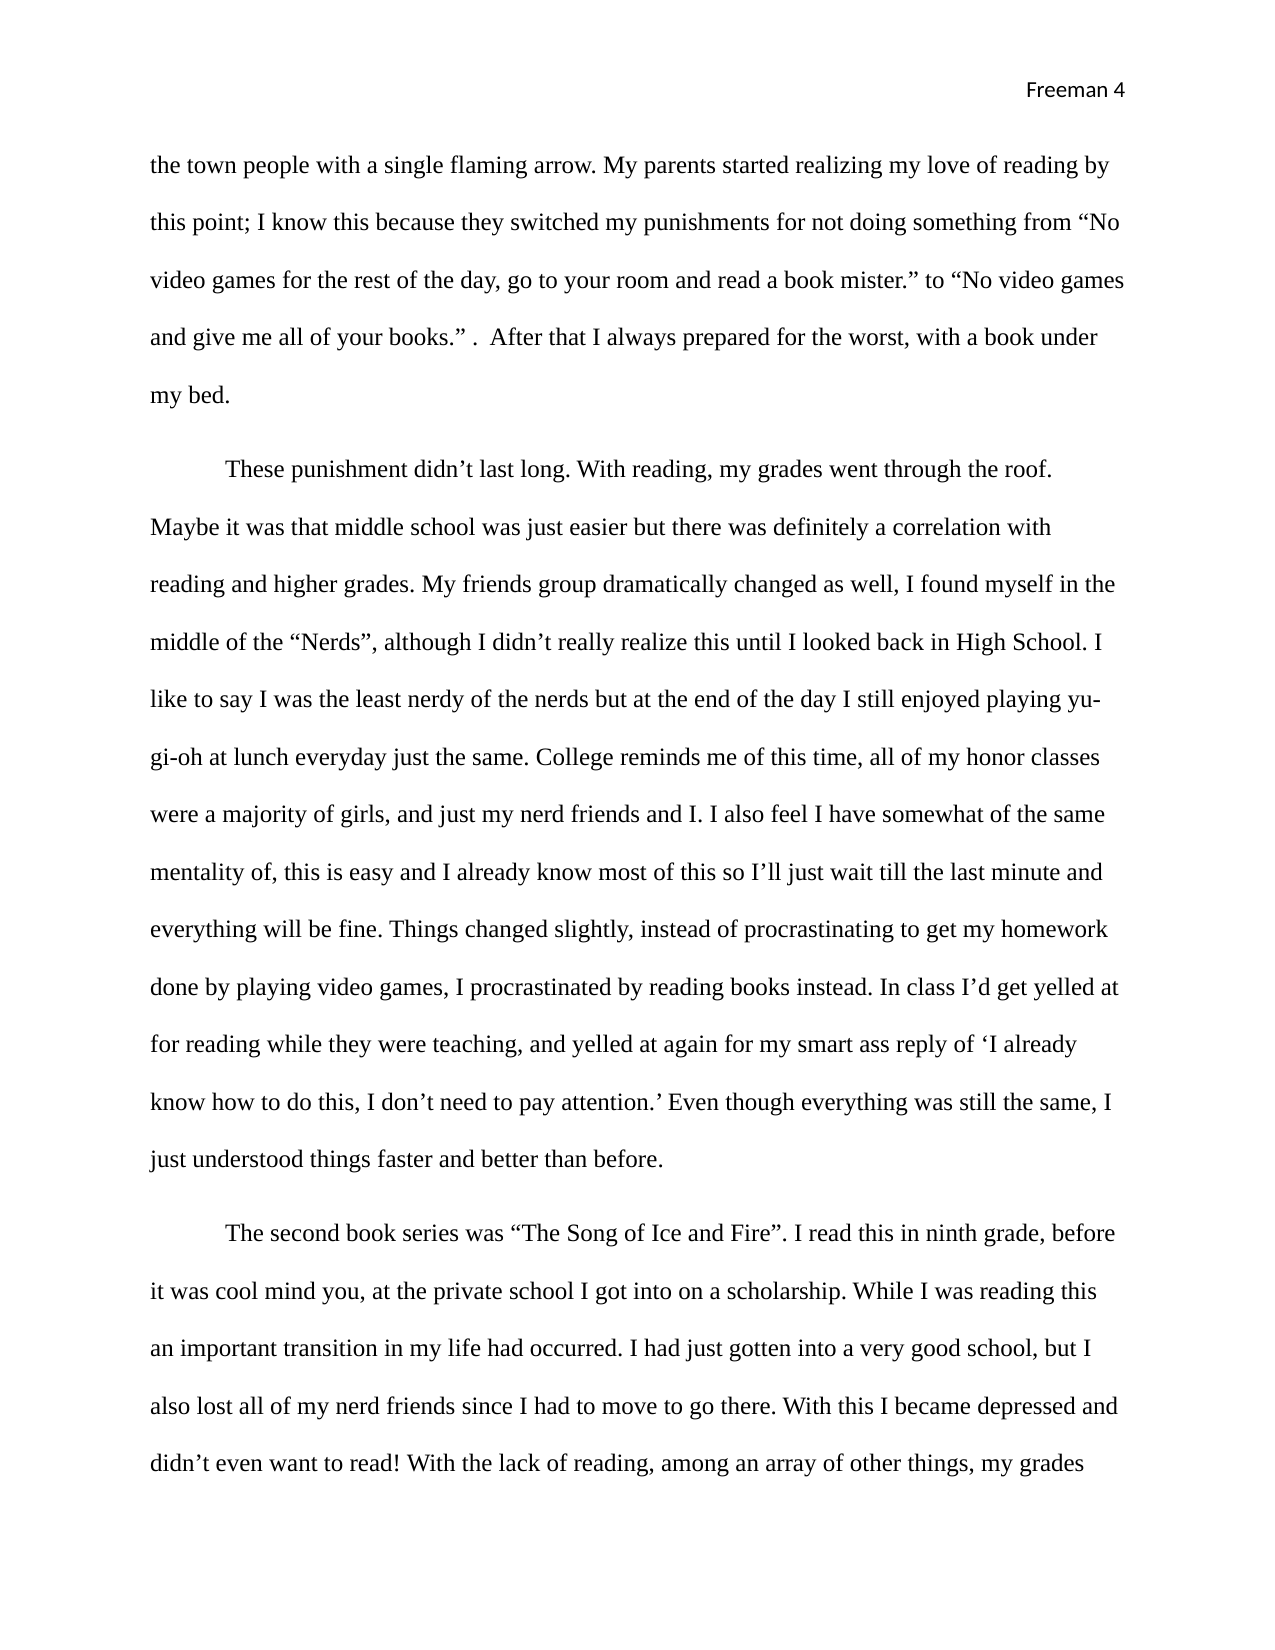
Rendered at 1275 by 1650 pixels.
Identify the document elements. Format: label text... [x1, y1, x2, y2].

text the town people with a single flaming arrow. My parents started realizing my love of reading by this point; I know this because they switched my punishments for not doing something from “No video games for the rest of the day, go to your room and read a book mister.” to “No video games and give me all of your books.” . After that I always prepared for the worst, with a book under my bed. [150, 150, 1125, 409]
text The second book series was “The Song of Ice and Fire”. I read this in ninth grade, before it was cool mind you, at the private school I got into on a scholarship. While I was reading this an important transition in my life had occurred. I had just gotten into a very good school, but I also lost all of my nerd friends since I had to move to go there. With this I became depressed and didn’t even want to read! With the lack of reading, among an array of other things, my grades [150, 1218, 1125, 1477]
text These punishment didn’t last long. With reading, my grades went through the roof. Maybe it was that middle school was just easier but there was definitely a correlation with reading and higher grades. My friends group dramatically changed as well, I found myself in the middle of the “Nerds”, although I didn’t really realize this until I looked back in High School. I like to say I was the least nerdy of the nerds but at the end of the day I still enjoyed playing yu-gi-oh at lunch everyday just the same. College reminds me of this time, all of my honor classes were a majority of girls, and just my nerd friends and I. I also feel I have somewhat of the same mentality of, this is easy and I already know most of this so I’ll just wait till the last minute and everything will be fine. Things changed slightly, instead of procrastinating to get my homework done by playing video games, I procrastinated by reading books instead. In class I’d get yelled at for reading while they were teaching, and yelled at again for my smart ass reply of ‘I already know how to do this, I don’t need to pay attention.’ Even though everything was still the same, I just understood things faster and better than before. [150, 454, 1125, 1173]
